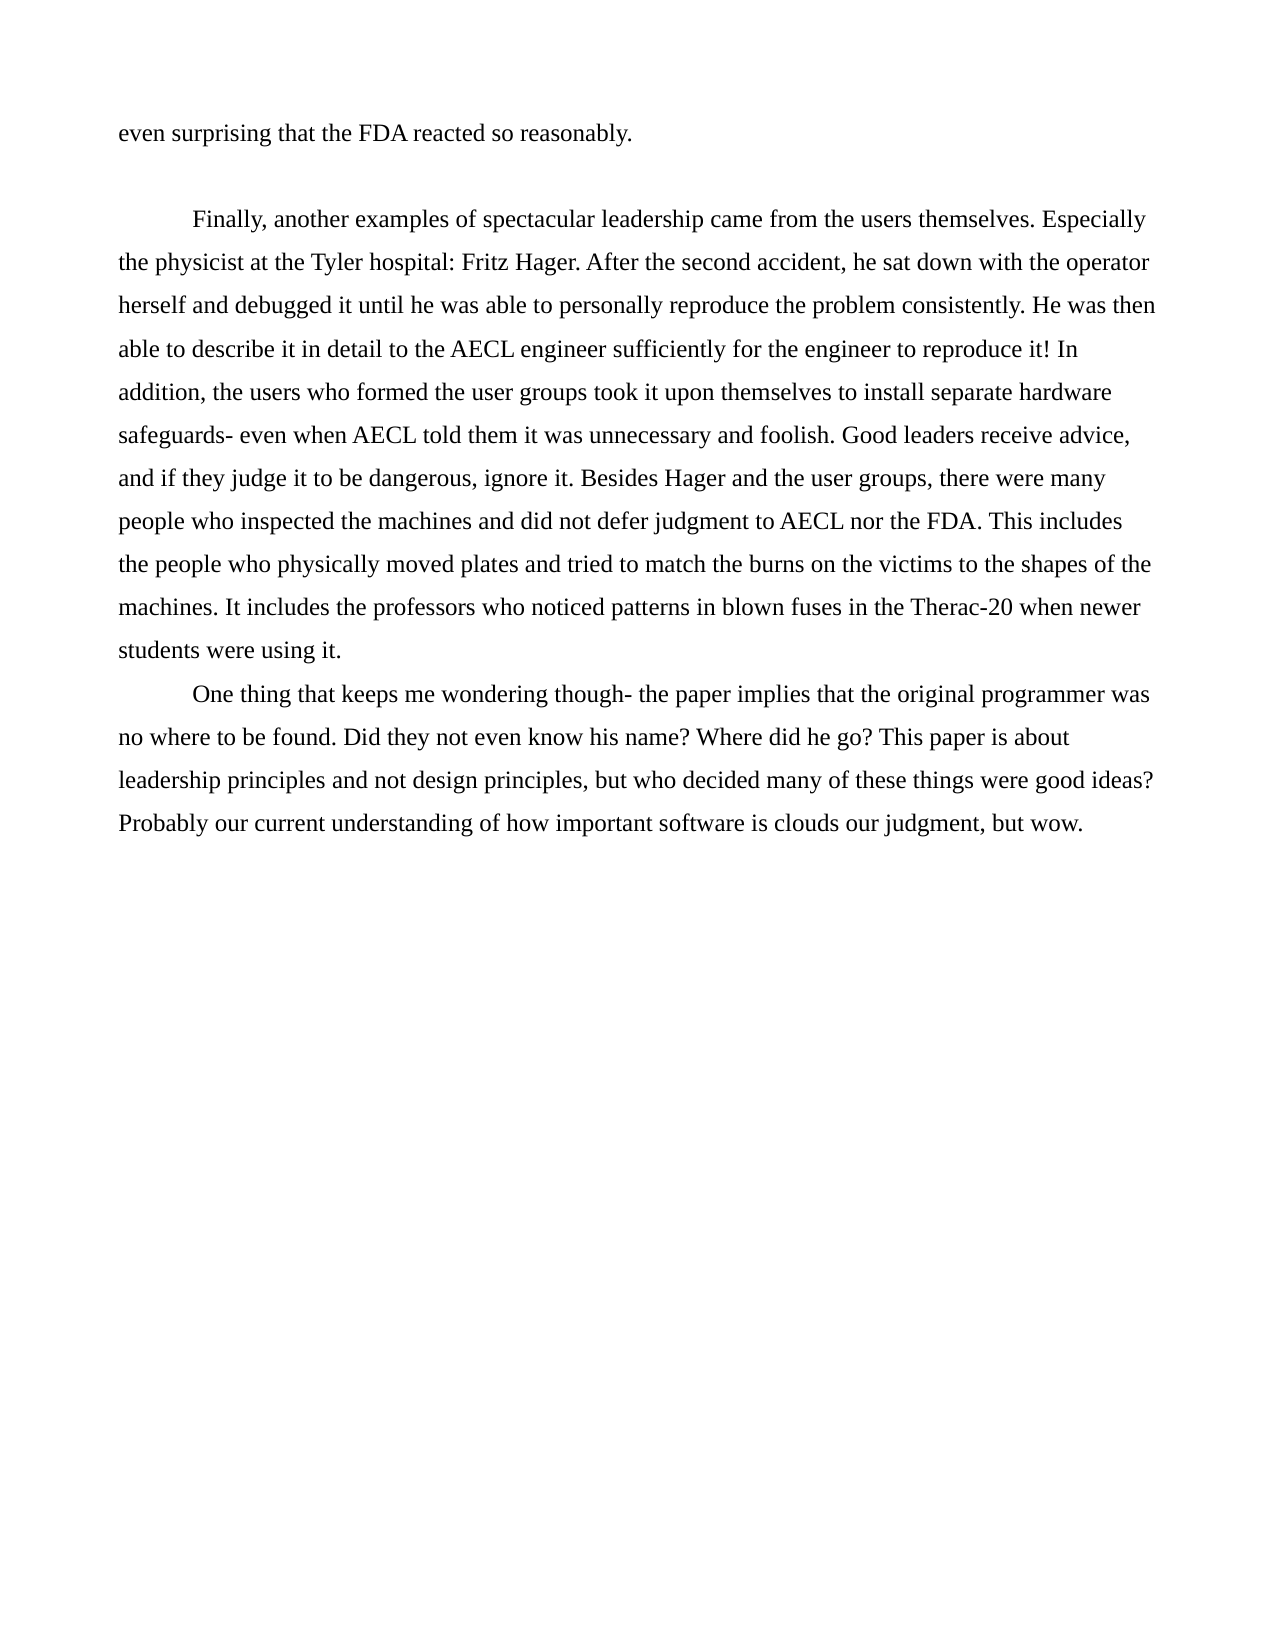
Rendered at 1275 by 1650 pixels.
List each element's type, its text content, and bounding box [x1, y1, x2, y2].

text One thing that keeps me wondering though- the paper implies that the original programmer was no where to be found. Did they not even know his name? Where did he go? This paper is about leadership principles and not design principles, but who decided many of these things were good ideas? Probably our current understanding of how important software is clouds our judgment, but wow. [118, 679, 1157, 837]
text even surprising that the FDA reacted so reasonably. [118, 118, 1157, 147]
text Finally, another examples of spectacular leadership came from the users themselves. Especially the physicist at the Tyler hospital: Fritz Hager. After the second accident, he sat down with the operator herself and debugged it until he was able to personally reproduce the problem consistently. He was then able to describe it in detail to the AECL engineer sufficiently for the engineer to reproduce it! In addition, the users who formed the user groups took it upon themselves to install separate hardware safeguards- even when AECL told them it was unnecessary and foolish. Good leaders receive advice, and if they judge it to be dangerous, ignore it. Besides Hager and the user groups, there were many people who inspected the machines and did not defer judgment to AECL nor the FDA. This includes the people who physically moved plates and tried to match the burns on the victims to the shapes of the machines. It includes the professors who noticed patterns in blown fuses in the Therac-20 when newer students were using it. [118, 204, 1157, 664]
